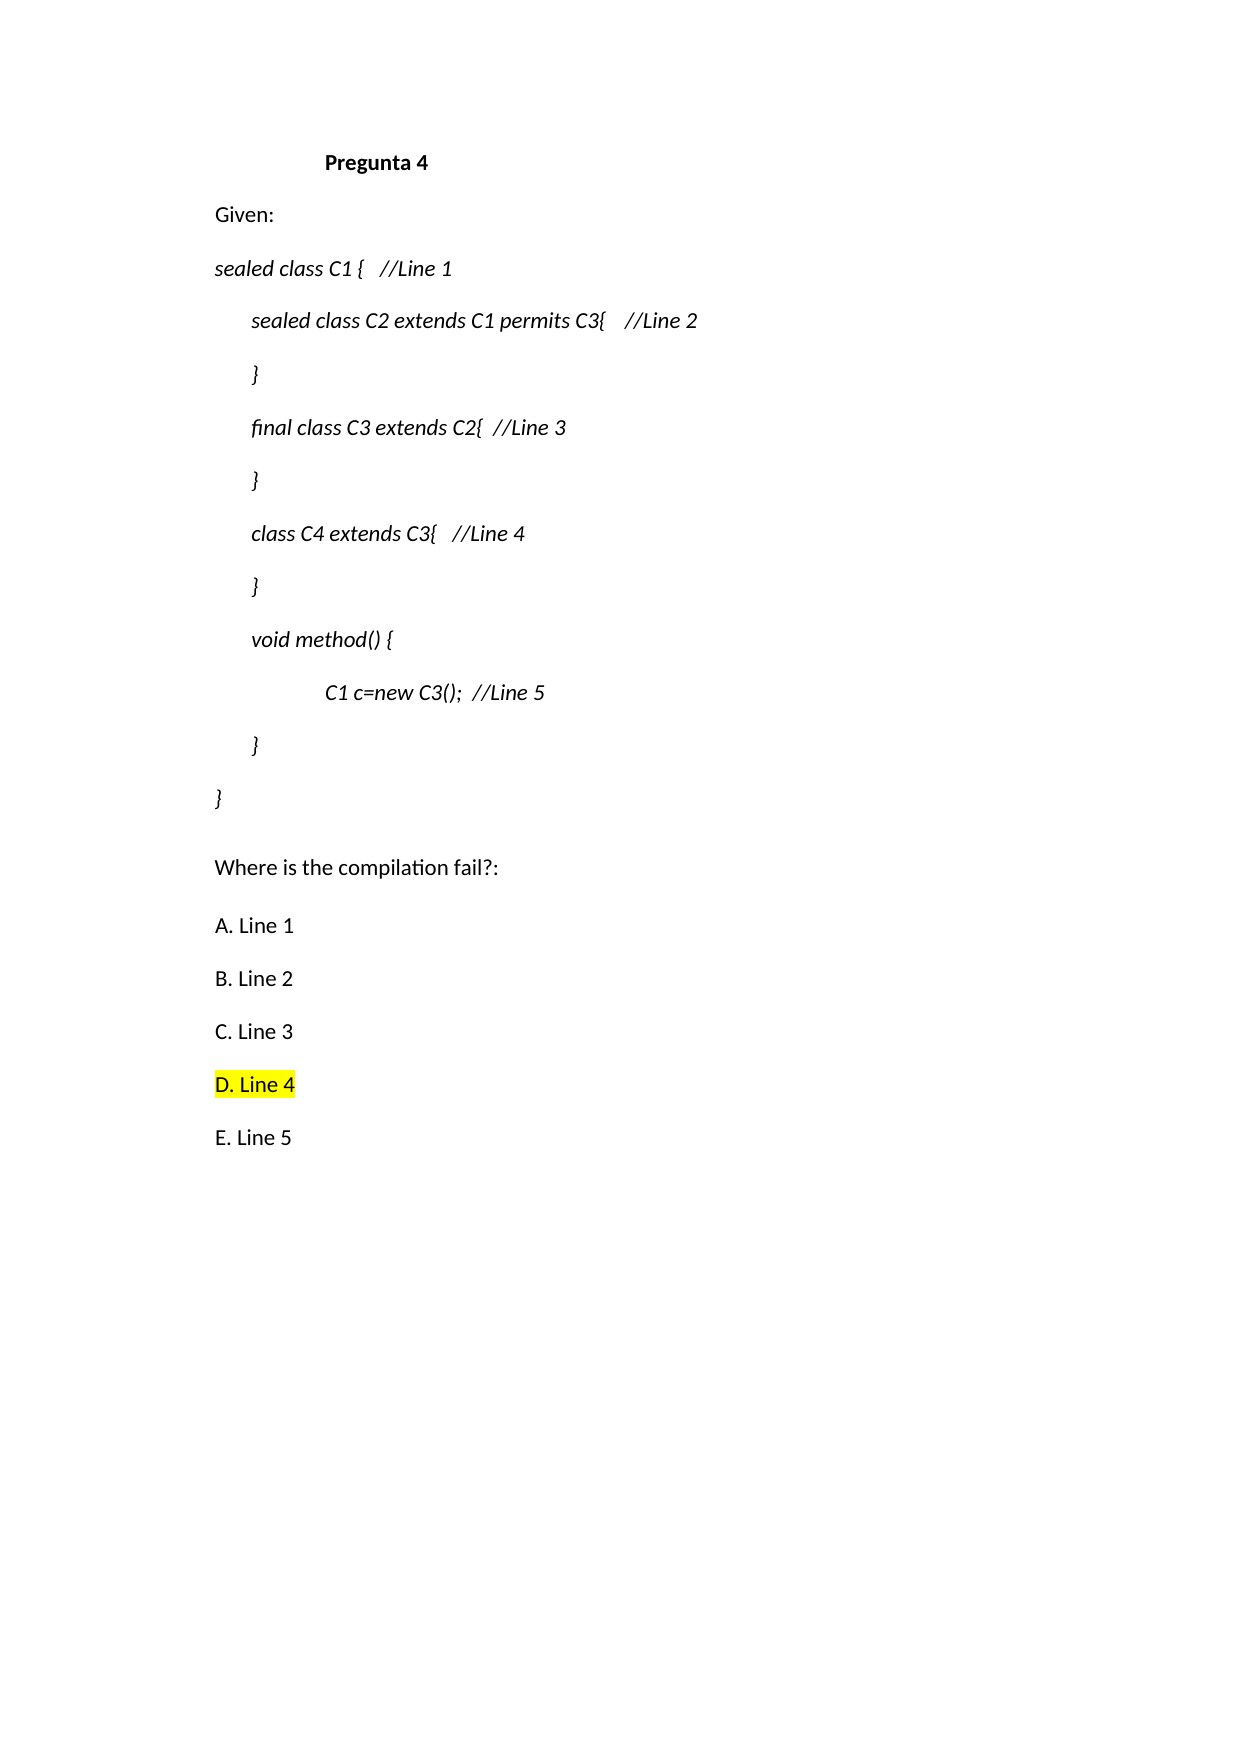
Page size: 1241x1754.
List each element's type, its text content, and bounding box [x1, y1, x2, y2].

text Where is the compilation fail?: [177, 853, 1063, 882]
text C1 c=new C3(); //Line 5 [177, 678, 1063, 706]
text C. Line 3 [177, 1017, 1063, 1045]
text Pregunta 4 [177, 148, 1063, 176]
text Given: [177, 201, 1063, 229]
text class C4 extends C3{ //Line 4 [177, 519, 1063, 547]
text A. Line 1 [177, 911, 1063, 939]
text } [177, 784, 1063, 812]
text } [177, 360, 1063, 388]
text } [177, 572, 1063, 600]
text D. Line 4 [177, 1070, 1063, 1098]
text sealed class C2 extends C1 permits C3{ //Line 2 [177, 307, 1063, 335]
text } [177, 466, 1063, 494]
text E. Line 5 [177, 1123, 1063, 1151]
text } [177, 731, 1063, 759]
text sealed class C1 { //Line 1 [177, 254, 1063, 282]
text B. Line 2 [177, 964, 1063, 992]
text void method() { [177, 625, 1063, 653]
text final class C3 extends C2{ //Line 3 [177, 413, 1063, 441]
